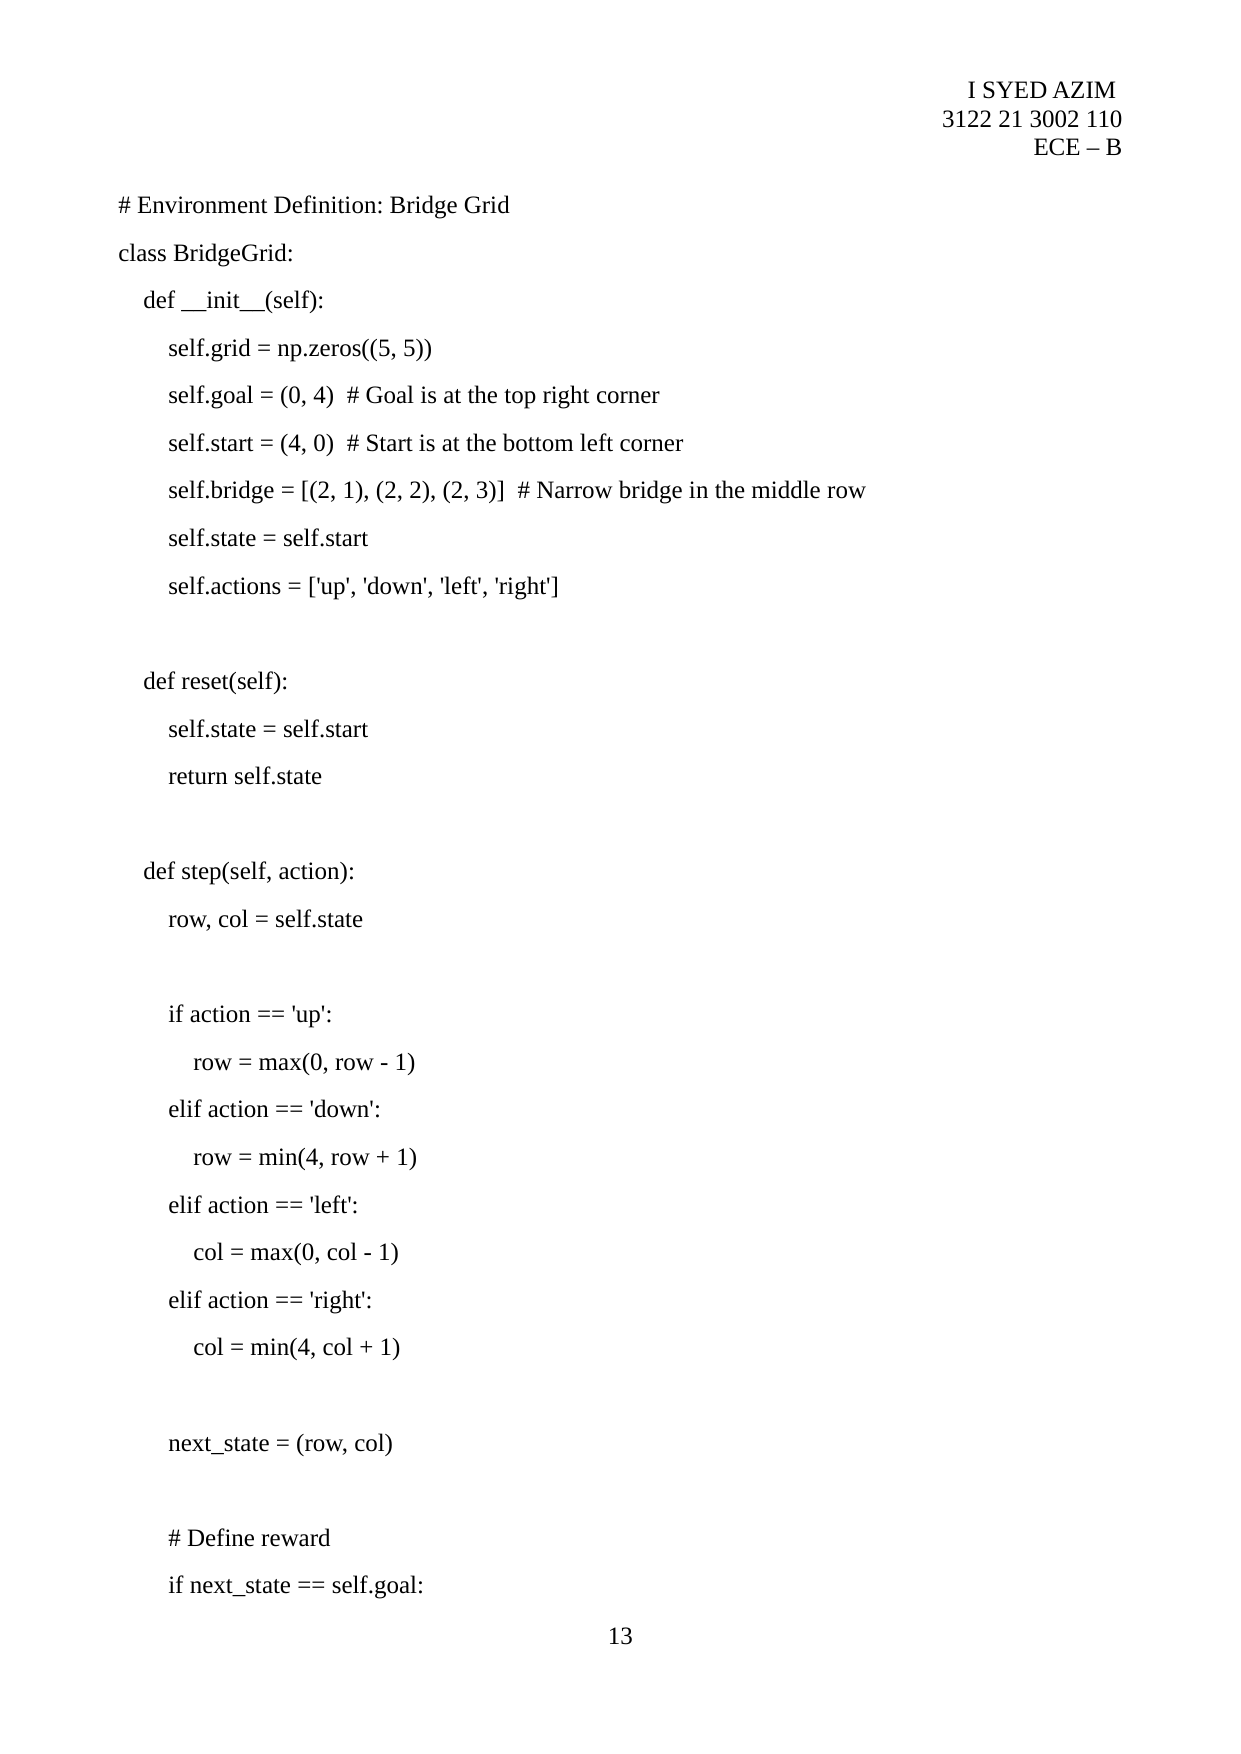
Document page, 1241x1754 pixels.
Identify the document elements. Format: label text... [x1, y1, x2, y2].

text next_state = (row, col) [118, 1428, 1122, 1456]
text def __init__(self): [118, 285, 1122, 314]
text col = max(0, col - 1) [118, 1237, 1122, 1266]
text # Environment Definition: Bridge Grid [118, 190, 1122, 219]
text row, col = self.state [118, 904, 1122, 933]
text return self.state [118, 761, 1122, 790]
text # Define reward [118, 1523, 1122, 1552]
text if action == 'up': [118, 999, 1122, 1028]
text row = min(4, row + 1) [118, 1142, 1122, 1171]
text elif action == 'right': [118, 1285, 1122, 1314]
text self.state = self.start [118, 523, 1122, 552]
text def step(self, action): [118, 856, 1122, 885]
text if next_state == self.goal: [118, 1571, 1122, 1599]
text self.actions = ['up', 'down', 'left', 'right'] [118, 571, 1122, 599]
text self.goal = (0, 4) # Goal is at the top right corner [118, 380, 1122, 409]
text elif action == 'down': [118, 1094, 1122, 1123]
text self.state = self.start [118, 714, 1122, 742]
text class BridgeGrid: [118, 238, 1122, 266]
text row = max(0, row - 1) [118, 1047, 1122, 1076]
text elif action == 'left': [118, 1190, 1122, 1218]
text self.grid = np.zeros((5, 5)) [118, 333, 1122, 362]
text col = min(4, col + 1) [118, 1332, 1122, 1361]
text def reset(self): [118, 666, 1122, 695]
text self.start = (4, 0) # Start is at the bottom left corner [118, 428, 1122, 457]
text self.bridge = [(2, 1), (2, 2), (2, 3)] # Narrow bridge in the middle row [118, 476, 1122, 504]
